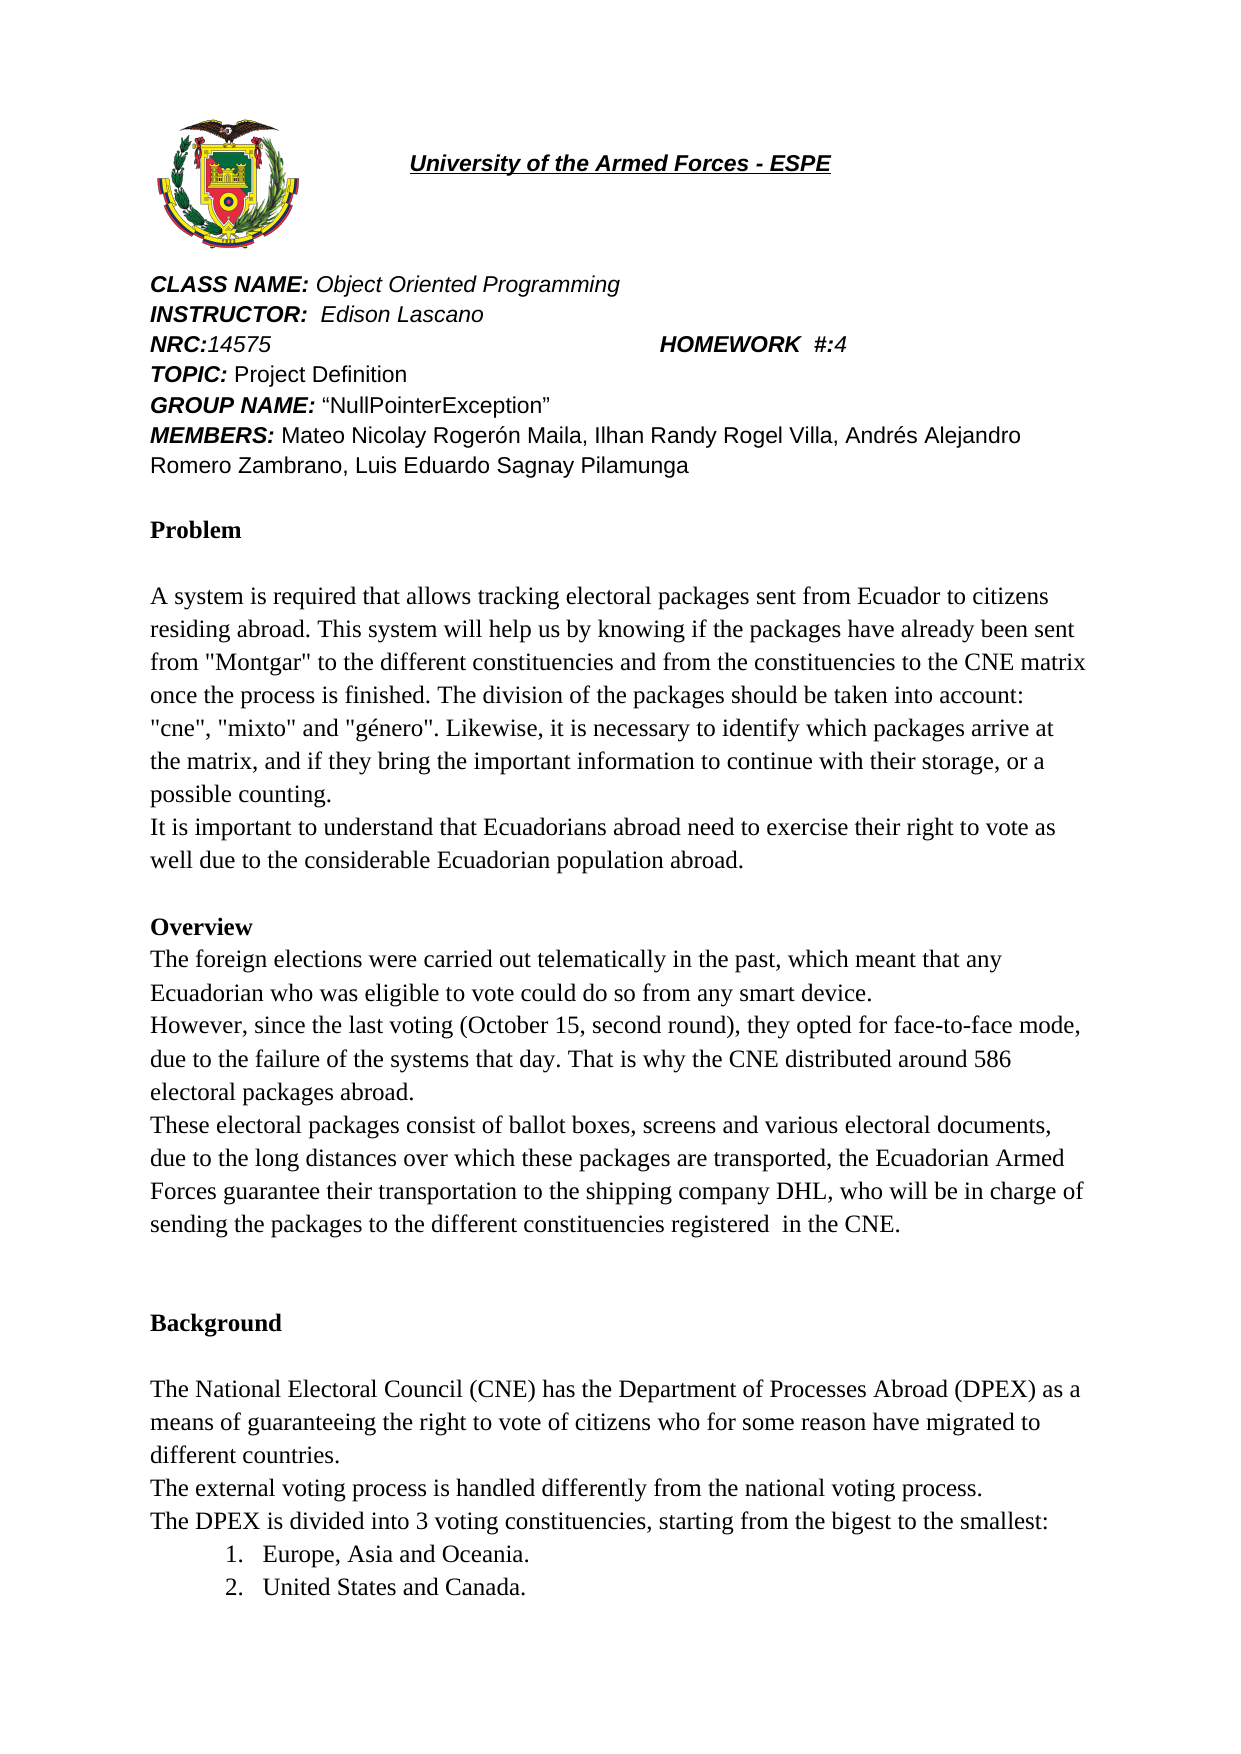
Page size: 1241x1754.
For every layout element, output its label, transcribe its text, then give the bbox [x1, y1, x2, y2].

text The National Electoral Council (CNE) has the Department of Processes Abroad (DPEX) as a means of guaranteeing the right to vote of citizens who for some reason have migrated to different countries. [150, 1374, 1090, 1469]
text The external voting process is handled differently from the national voting process. [150, 1473, 1090, 1502]
list Europe, Asia and Oceania. [225, 1539, 1090, 1568]
text The DPEX is divided into 3 voting constituencies, starting from the bigest to the smallest: [150, 1506, 1090, 1535]
text TOPIC: Project Definition [150, 361, 1090, 388]
text It is important to understand that Ecuadorians abroad need to exercise their right to vote as well due to the considerable Ecuadorian population abroad. [150, 812, 1090, 874]
picture [150, 111, 306, 150]
text MEMBERS: Mateo Nicolay Rogerón Maila, Ilhan Randy Rogel Villa, Andrés Alejandro Romero Zambrano, Luis Eduardo Sagnay Pilamunga [150, 422, 1090, 478]
text The foreign elections were carried out telematically in the past, which meant that any Ecuadorian who was eligible to vote could do so from any smart device. [150, 944, 1090, 1006]
text CLASS NAME: Object Oriented Programming INSTRUCTOR: Edison Lascano [150, 271, 1090, 327]
text NRC:14575 HOMEWORK #:4 [150, 331, 1090, 358]
text Background [150, 1308, 1090, 1337]
text University of the Armed Forces - ESPE [150, 150, 1090, 176]
text GROUP NAME: “NullPointerException” [150, 392, 1090, 418]
text Problem [150, 515, 1090, 544]
text Overview [150, 912, 1090, 940]
text However, since the last voting (October 15, second round), they opted for face-to-face mode, due to the failure of the systems that day. That is why the CNE distributed around 586 electoral packages abroad. [150, 1011, 1090, 1105]
list United States and Canada. [225, 1572, 1090, 1601]
text These electoral packages consist of ballot boxes, screens and various electoral documents, due to the long distances over which these packages are transported, the Ecuadorian Armed Forces guarantee their transportation to the shipping company DHL, who will be in charge of sending the packages to the different constituencies registered in the CNE. [150, 1110, 1090, 1237]
picture [150, 176, 306, 252]
text A system is required that allows tracking electoral packages sent from Ecuador to citizens residing abroad. This system will help us by knowing if the packages have already been sent from "Montgar" to the different constituencies and from the constituencies to the CNE matrix once the process is finished. The division of the packages should be taken into account: "cne", "mixto" and "género". Likewise, it is necessary to identify which packages arrive at the matrix, and if they bring the important information to continue with their storage, or a possible counting. [150, 581, 1090, 808]
